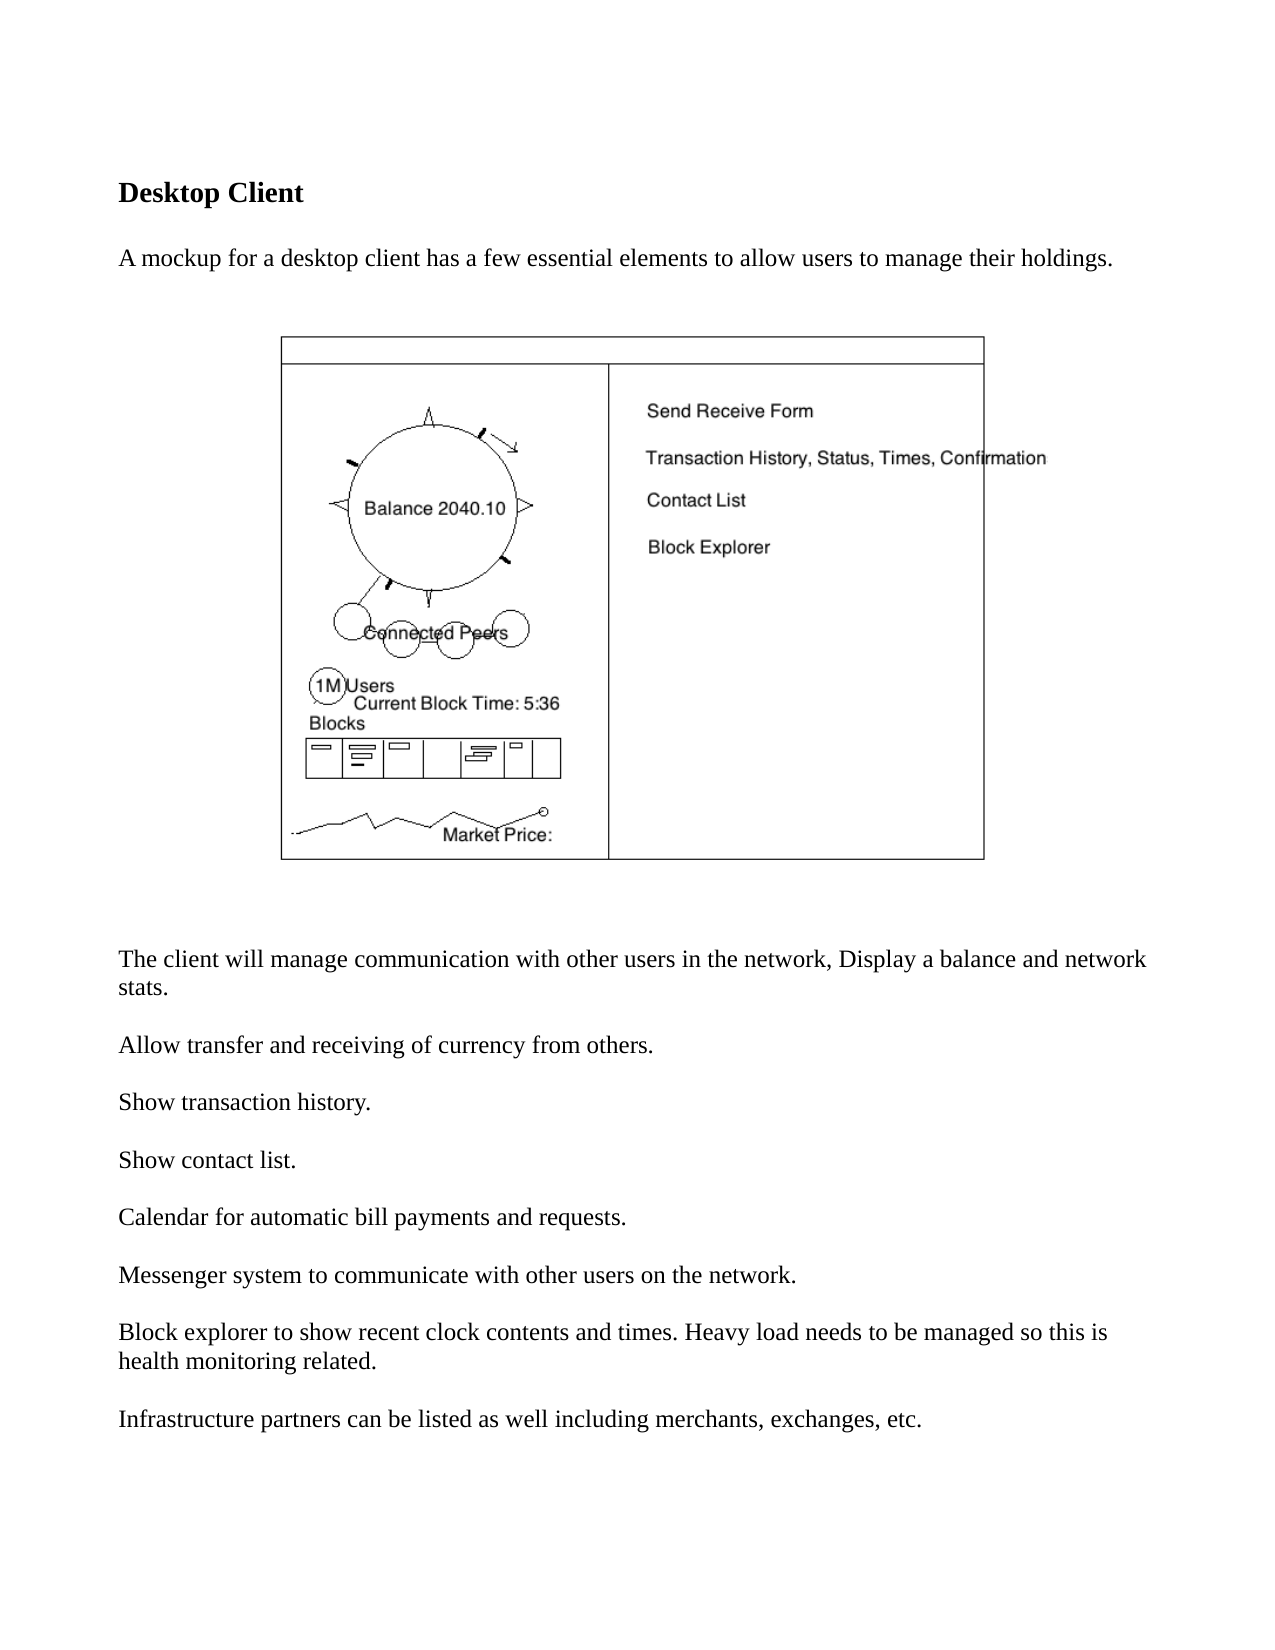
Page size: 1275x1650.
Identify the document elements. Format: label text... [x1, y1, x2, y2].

text Messenger system to communicate with other users on the network. [118, 1260, 1157, 1289]
text Show contact list. [118, 1145, 1157, 1174]
text Desktop Client [118, 176, 1157, 209]
text Calendar for automatic bill payments and requests. [118, 1202, 1157, 1231]
picture [227, 300, 1048, 887]
text Show transaction history. [118, 1087, 1157, 1116]
text Allow transfer and receiving of currency from others. [118, 1030, 1157, 1059]
text Block explorer to show recent clock contents and times. Heavy load needs to be managed so this is health monitoring related. [118, 1317, 1157, 1375]
text A mockup for a desktop client has a few essential elements to allow users to manage their holdings. [118, 243, 1157, 271]
text Infrastructure partners can be listed as well including merchants, exchanges, etc. [118, 1404, 1157, 1432]
text The client will manage communication with other users in the network, Display a balance and network stats. [118, 944, 1157, 1001]
